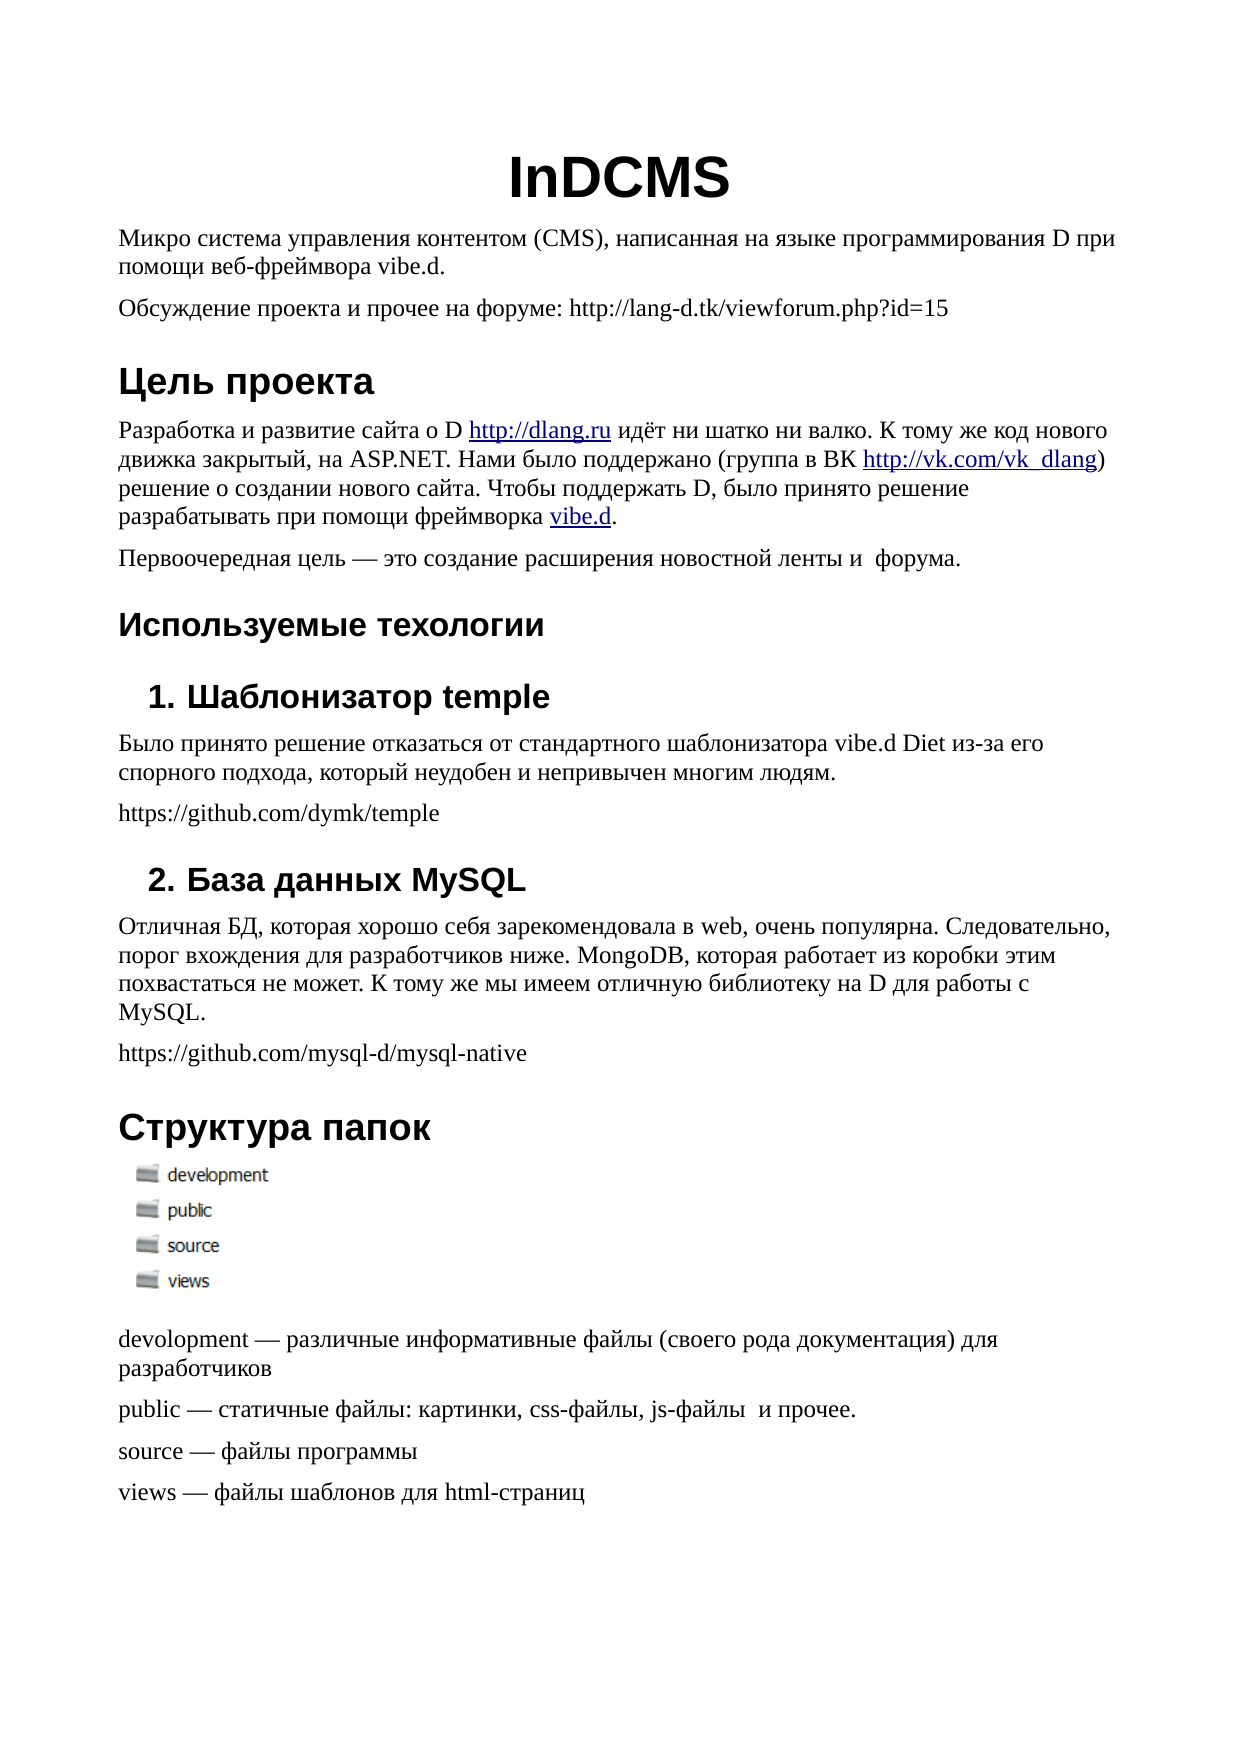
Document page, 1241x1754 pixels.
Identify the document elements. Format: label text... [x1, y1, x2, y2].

text Разработка и развитие сайта о D http://dlang.ru идёт ни шатко ни валко. К тому же код нового движка закрытый, на ASP.NET. Нами было поддержано (группа в ВК http://vk.com/vk_dlang) решение о создании нового сайта. Чтобы поддержать D, было принято решение разрабатывать при помощи фреймворка vibe.d. [118, 415, 1122, 530]
text Отличная БД, которая хорошо себя зарекомендовала в web, очень популярна. Следовательно, порог вхождения для разработчиков ниже. MongоDB, которая работает из коробки этим похвастаться не может. К тому же мы имеем отличную библиотеку на D для работы с MySQL. [118, 911, 1122, 1026]
subtitle Цель проекта [118, 359, 1122, 403]
text Обсуждение проекта и прочее на форуме: http://lang-d.tk/viewforum.php?id=15 [118, 293, 1122, 321]
text devolopment — различные информативные файлы (своего рода документация) для разработчиков [118, 1324, 1122, 1382]
text source — файлы программы [118, 1436, 1122, 1464]
text views — файлы шаблонов для html-страниц [118, 1477, 1122, 1506]
text public — статичные файлы: картинки, css-файлы, js-файлы и прочее. [118, 1394, 1122, 1423]
subtitle База данных MySQL [148, 860, 1122, 898]
subtitle Используемые техологии [118, 605, 1122, 643]
text https://github.com/dymk/temple [118, 798, 1122, 827]
text Микро система управления контентом (CMS), написанная на языке программирования D при помощи веб-фреймвора vibe.d. [118, 223, 1122, 280]
text https://github.com/mysql-d/mysql-native [118, 1038, 1122, 1067]
text Первоочередная цель — это создание расширения новостной ленты и форума. [118, 543, 1122, 571]
subtitle Структура папок [118, 1105, 1122, 1148]
subtitle Шаблонизатор temple [148, 677, 1122, 715]
title InDCMS [118, 143, 1122, 210]
picture [130, 1156, 306, 1295]
text Было принято решение отказаться от стандартного шаблонизатора vibe.d Diet из-за его спорного подхода, который неудобен и непривычен многим людям. [118, 728, 1122, 785]
